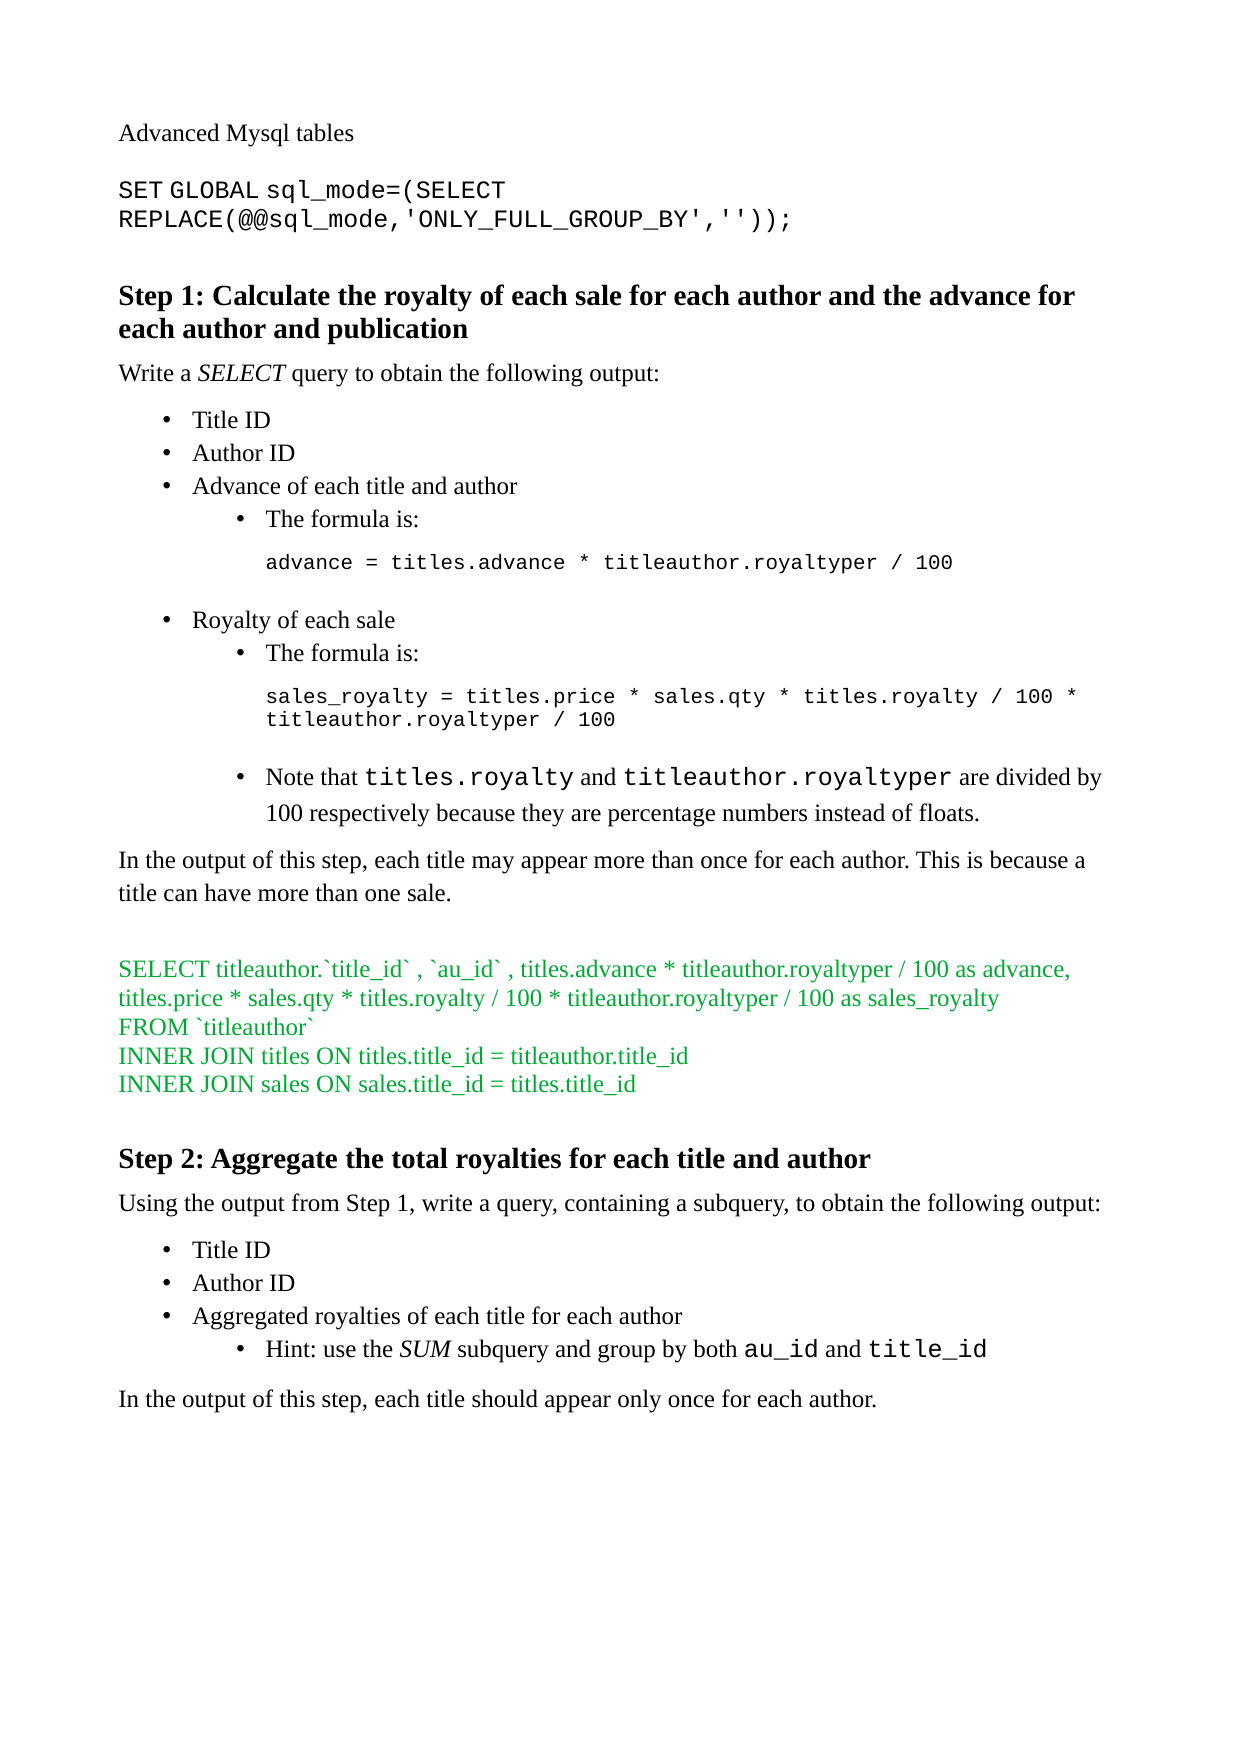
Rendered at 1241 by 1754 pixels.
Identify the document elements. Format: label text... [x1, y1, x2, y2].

list sales_royalty = titles.price * sales.qty * titles.royalty / 100 * titleauthor.royaltyper / 100 [236, 686, 1122, 733]
list Royalty of each sale [162, 605, 1122, 634]
list Author ID [162, 1268, 1122, 1297]
table_header SET GLOBAL sql_mode=(SELECT REPLACE(@@sql_mode,'ONLY_FULL_GROUP_BY','')); [118, 176, 1122, 235]
text In the output of this step, each title may appear more than once for each author. This is because a title can have more than one sale. [118, 845, 1122, 907]
text Using the output from Step 1, write a query, containing a subquery, to obtain the following output: [118, 1188, 1122, 1216]
list advance = titles.advance * titleauthor.royaltyper / 100 [236, 552, 1122, 576]
list Advance of each title and author [162, 471, 1122, 500]
list The formula is: [236, 504, 1122, 533]
list Hint: use the SUM subquery and group by both au_id and title_id [236, 1334, 1122, 1365]
text titles.price * sales.qty * titles.royalty / 100 * titleauthor.royaltyper / 100 as sales_royalty [118, 983, 1122, 1012]
text INNER JOIN titles ON titles.title_id = titleauthor.title_id [118, 1041, 1122, 1069]
list Note that titles.royalty and titleauthor.royaltyper are divided by 100 respectively because they are percentage numbers instead of floats. [236, 762, 1122, 826]
text In the output of this step, each title should appear only once for each author. [118, 1384, 1122, 1413]
list The formula is: [236, 638, 1122, 667]
list Author ID [162, 438, 1122, 467]
subtitle Step 1: Calculate the royalty of each sale for each author and the advance for each author and publication [118, 278, 1122, 345]
subtitle Step 2: Aggregate the total royalties for each title and author [118, 1142, 1122, 1175]
text INNER JOIN sales ON sales.title_id = titles.title_id [118, 1069, 1122, 1098]
text SELECT titleauthor.`title_id` , `au_id` , titles.advance * titleauthor.royaltyper / 100 as advance, [118, 954, 1122, 983]
list Title ID [162, 1235, 1122, 1264]
text FROM `titleauthor` [118, 1012, 1122, 1041]
text Write a SELECT query to obtain the following output: [118, 358, 1122, 386]
list Title ID [162, 405, 1122, 434]
list Aggregated royalties of each title for each author [162, 1301, 1122, 1330]
text Advanced Mysql tables [118, 118, 1122, 147]
